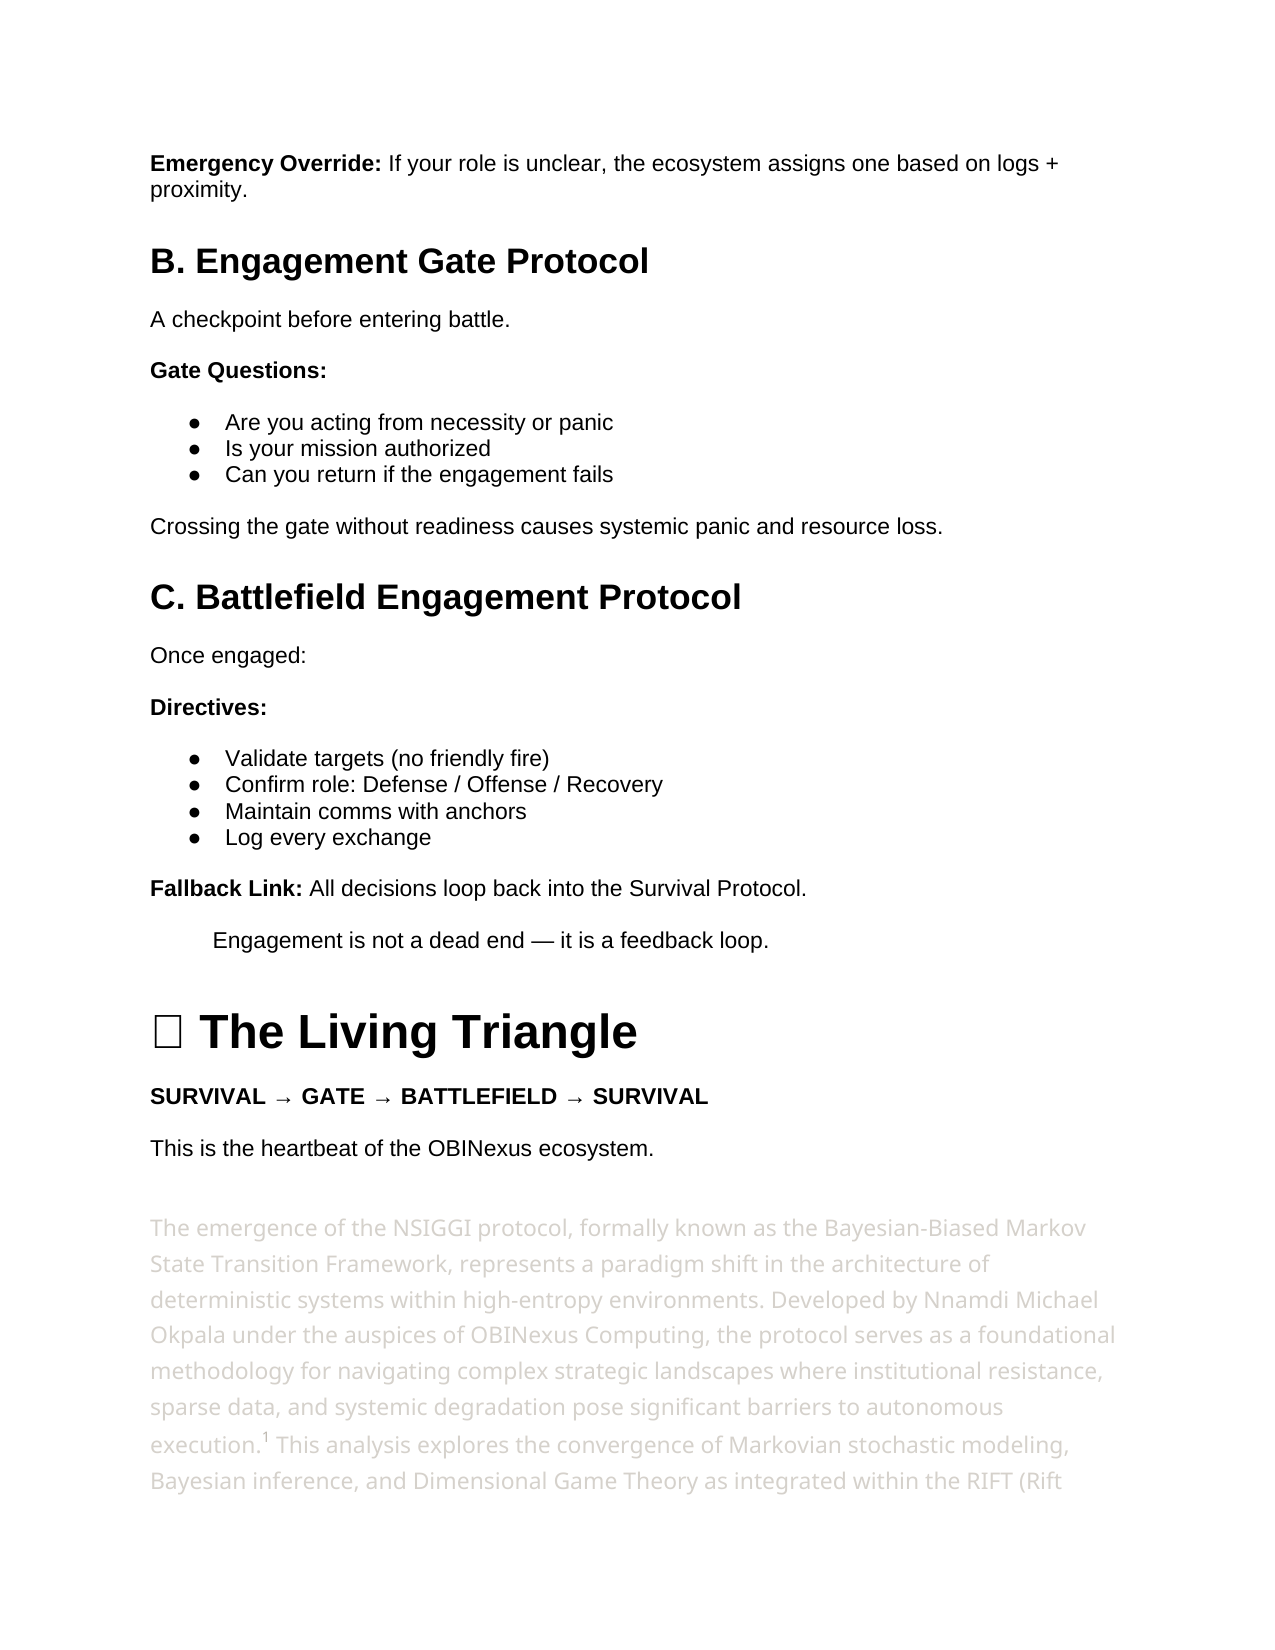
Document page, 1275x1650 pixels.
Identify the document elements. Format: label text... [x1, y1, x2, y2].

list Can you return if the engagement fails [187, 461, 1125, 488]
subtitle C. Battlefield Engagement Protocol [150, 577, 1125, 617]
text Emergency Override: If your role is unclear, the ecosystem assigns one based on logs + proximity. [150, 150, 1125, 203]
text Fallback Link: All decisions loop back into the Survival Protocol. [150, 875, 1125, 902]
text Crossing the gate without readiness causes systemic panic and resource loss. [150, 513, 1125, 539]
text SURVIVAL → GATE → BATTLEFIELD → SURVIVAL [150, 1083, 1125, 1109]
list Confirm role: Defense / Offense / Recovery [187, 771, 1125, 798]
text Engagement is not a dead end — it is a feedback loop. [212, 927, 1062, 953]
text This is the heartbeat of the OBINexus ecosystem. [150, 1134, 1125, 1161]
list Are you acting from necessity or panic [187, 409, 1125, 435]
text Once engaged: [150, 642, 1125, 669]
text Directives: [150, 694, 1125, 720]
list Is your mission authorized [187, 435, 1125, 461]
text The emergence of the NSIGGI protocol, formally known as the Bayesian-Biased Markov State Transition Framework, represents a paradigm shift in the architecture of deterministic systems within high-entropy environments. Developed by Nnamdi Michael Okpala under the auspices of OBINexus Computing, the protocol serves as a foundational methodology for navigating complex strategic landscapes where institutional resistance, sparse data, and systemic degradation pose significant barriers to autonomous execution.1 This analysis explores the convergence of Markovian stochastic modeling, Bayesian inference, and Dimensional Game Theory as integrated within the RIFT (Rift [150, 1212, 1125, 1496]
subtitle 🔺 The Living Triangle [150, 1003, 1125, 1058]
subtitle B. Engagement Gate Protocol [150, 240, 1125, 281]
list Log every exchange [187, 824, 1125, 850]
list Validate targets (no friendly fire) [187, 745, 1125, 771]
text Gate Questions: [150, 357, 1125, 384]
text A checkpoint before entering battle. [150, 306, 1125, 332]
list Maintain comms with anchors [187, 798, 1125, 824]
